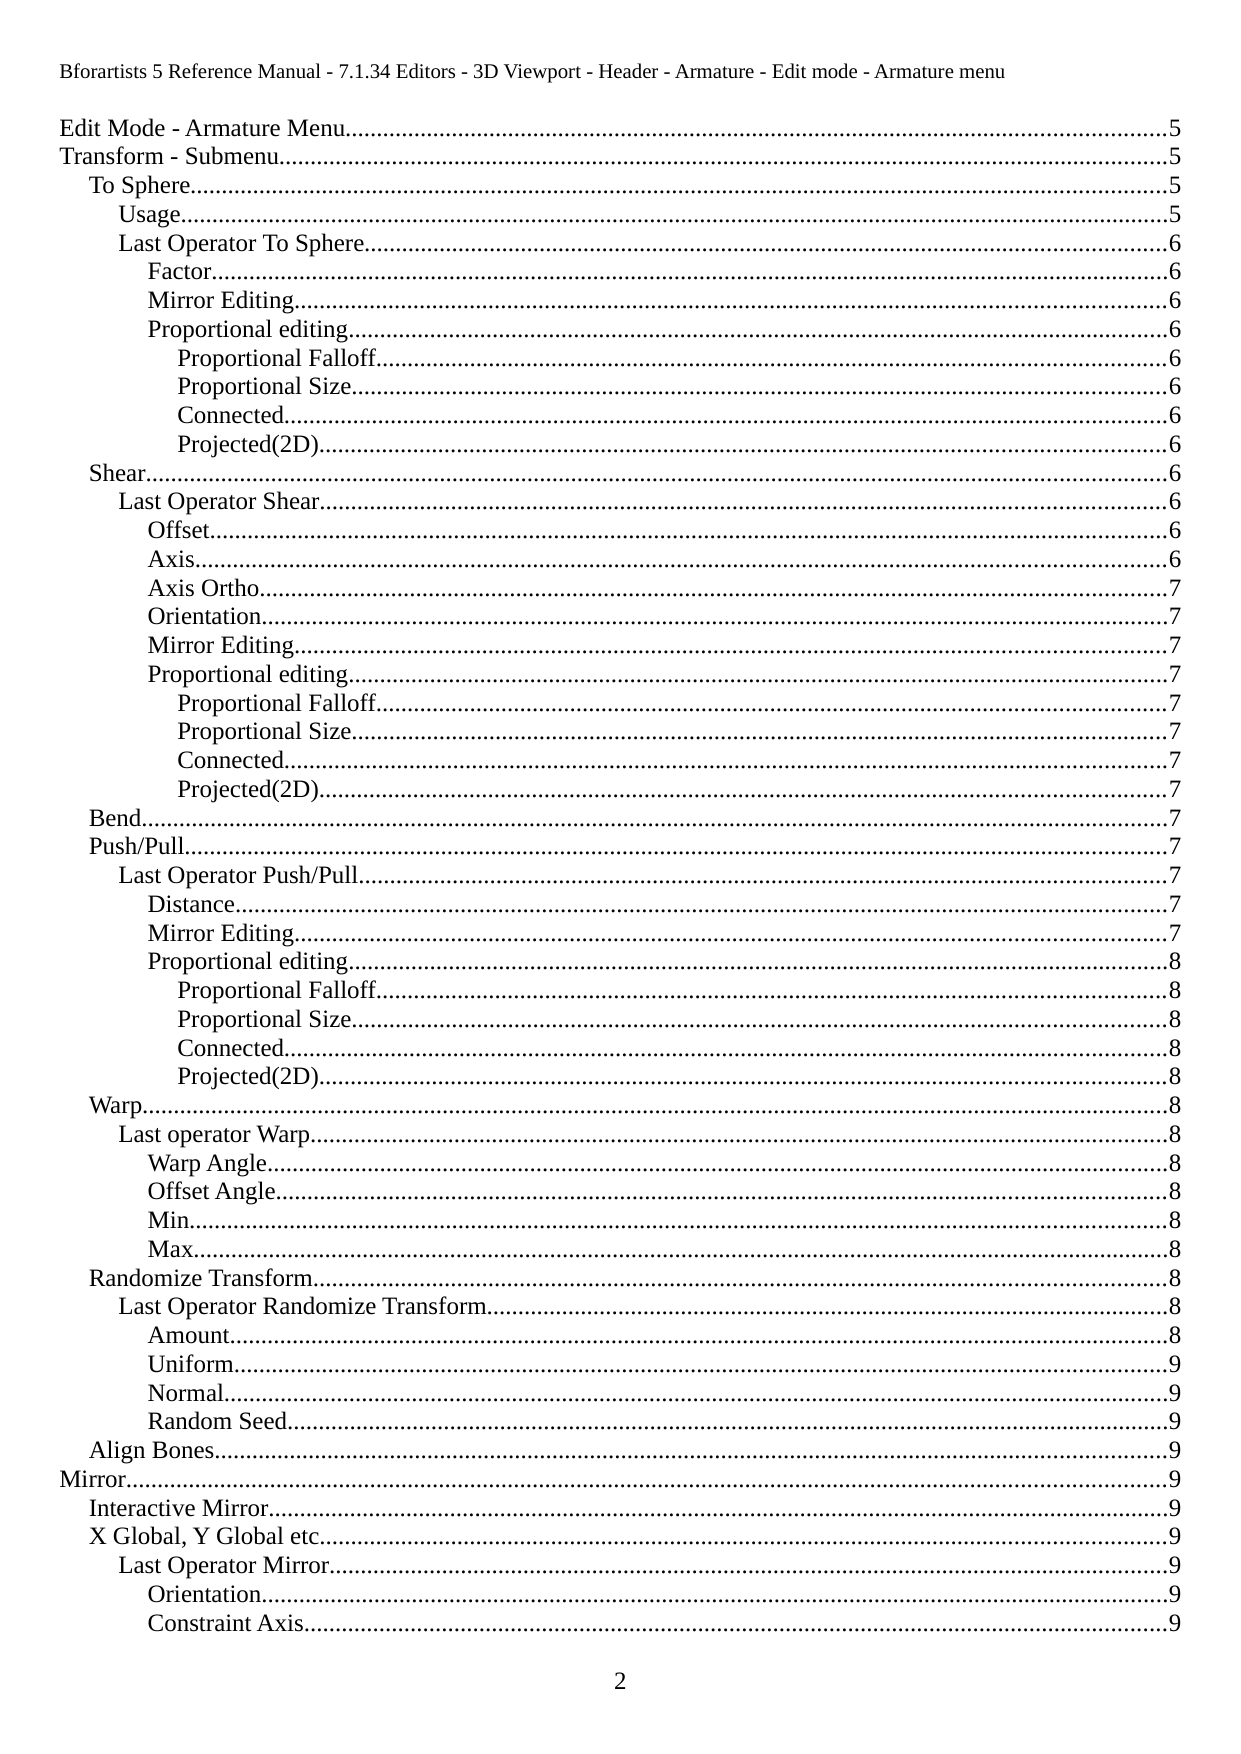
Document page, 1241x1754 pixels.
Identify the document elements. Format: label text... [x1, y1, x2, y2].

text Min 8 [147, 1205, 1181, 1234]
text Mirror 9 [59, 1464, 1181, 1493]
text Distance 7 [147, 889, 1181, 918]
text Last Operator Shear 6 [118, 486, 1181, 515]
text Push/Pull 7 [88, 831, 1181, 860]
text Projected(2D) 8 [177, 1061, 1181, 1090]
text Usage 5 [118, 199, 1181, 228]
text Edit Mode - Armature Menu 5 [59, 113, 1181, 141]
text Mirror Editing 7 [147, 918, 1181, 946]
text Constraint Axis 9 [147, 1608, 1181, 1636]
text Last Operator Mirror 9 [118, 1550, 1181, 1579]
text Warp 8 [88, 1090, 1181, 1119]
text Amount 8 [147, 1320, 1181, 1349]
text Last operator Warp 8 [118, 1119, 1181, 1148]
text Proportional Falloff 6 [177, 343, 1181, 371]
text Max 8 [147, 1234, 1181, 1263]
text Normal 9 [147, 1378, 1181, 1406]
text Offset 6 [147, 515, 1181, 544]
text Proportional Size 6 [177, 371, 1181, 400]
text To Sphere 5 [88, 170, 1181, 199]
text Proportional editing 6 [147, 314, 1181, 343]
text Align Bones 9 [88, 1435, 1181, 1464]
text Shear 6 [88, 458, 1181, 486]
text Connected 7 [177, 745, 1181, 774]
text Proportional Falloff 7 [177, 688, 1181, 716]
text Axis Ortho 7 [147, 573, 1181, 601]
text Proportional editing 8 [147, 946, 1181, 975]
text Bend 7 [88, 803, 1181, 831]
text Mirror Editing 7 [147, 630, 1181, 659]
text Mirror Editing 6 [147, 285, 1181, 314]
text Projected(2D) 7 [177, 774, 1181, 803]
text Proportional editing 7 [147, 659, 1181, 688]
text Last Operator To Sphere 6 [118, 228, 1181, 256]
text Last Operator Randomize Transform 8 [118, 1291, 1181, 1320]
text Proportional Falloff 8 [177, 975, 1181, 1004]
text Orientation 9 [147, 1579, 1181, 1608]
text Randomize Transform 8 [88, 1263, 1181, 1291]
text Random Seed 9 [147, 1406, 1181, 1435]
text Proportional Size 8 [177, 1004, 1181, 1033]
text Uniform 9 [147, 1349, 1181, 1378]
text X Global, Y Global etc. 9 [88, 1521, 1181, 1550]
text Axis 6 [147, 544, 1181, 573]
text Transform - Submenu 5 [59, 141, 1181, 170]
text Factor 6 [147, 256, 1181, 285]
text Connected 8 [177, 1033, 1181, 1061]
text Orientation 7 [147, 601, 1181, 630]
text Last Operator Push/Pull 7 [118, 860, 1181, 889]
text Projected(2D) 6 [177, 429, 1181, 458]
text Proportional Size 7 [177, 716, 1181, 745]
text Warp Angle 8 [147, 1148, 1181, 1176]
text Connected 6 [177, 400, 1181, 429]
text Interactive Mirror 9 [88, 1493, 1181, 1521]
text Offset Angle 8 [147, 1176, 1181, 1205]
